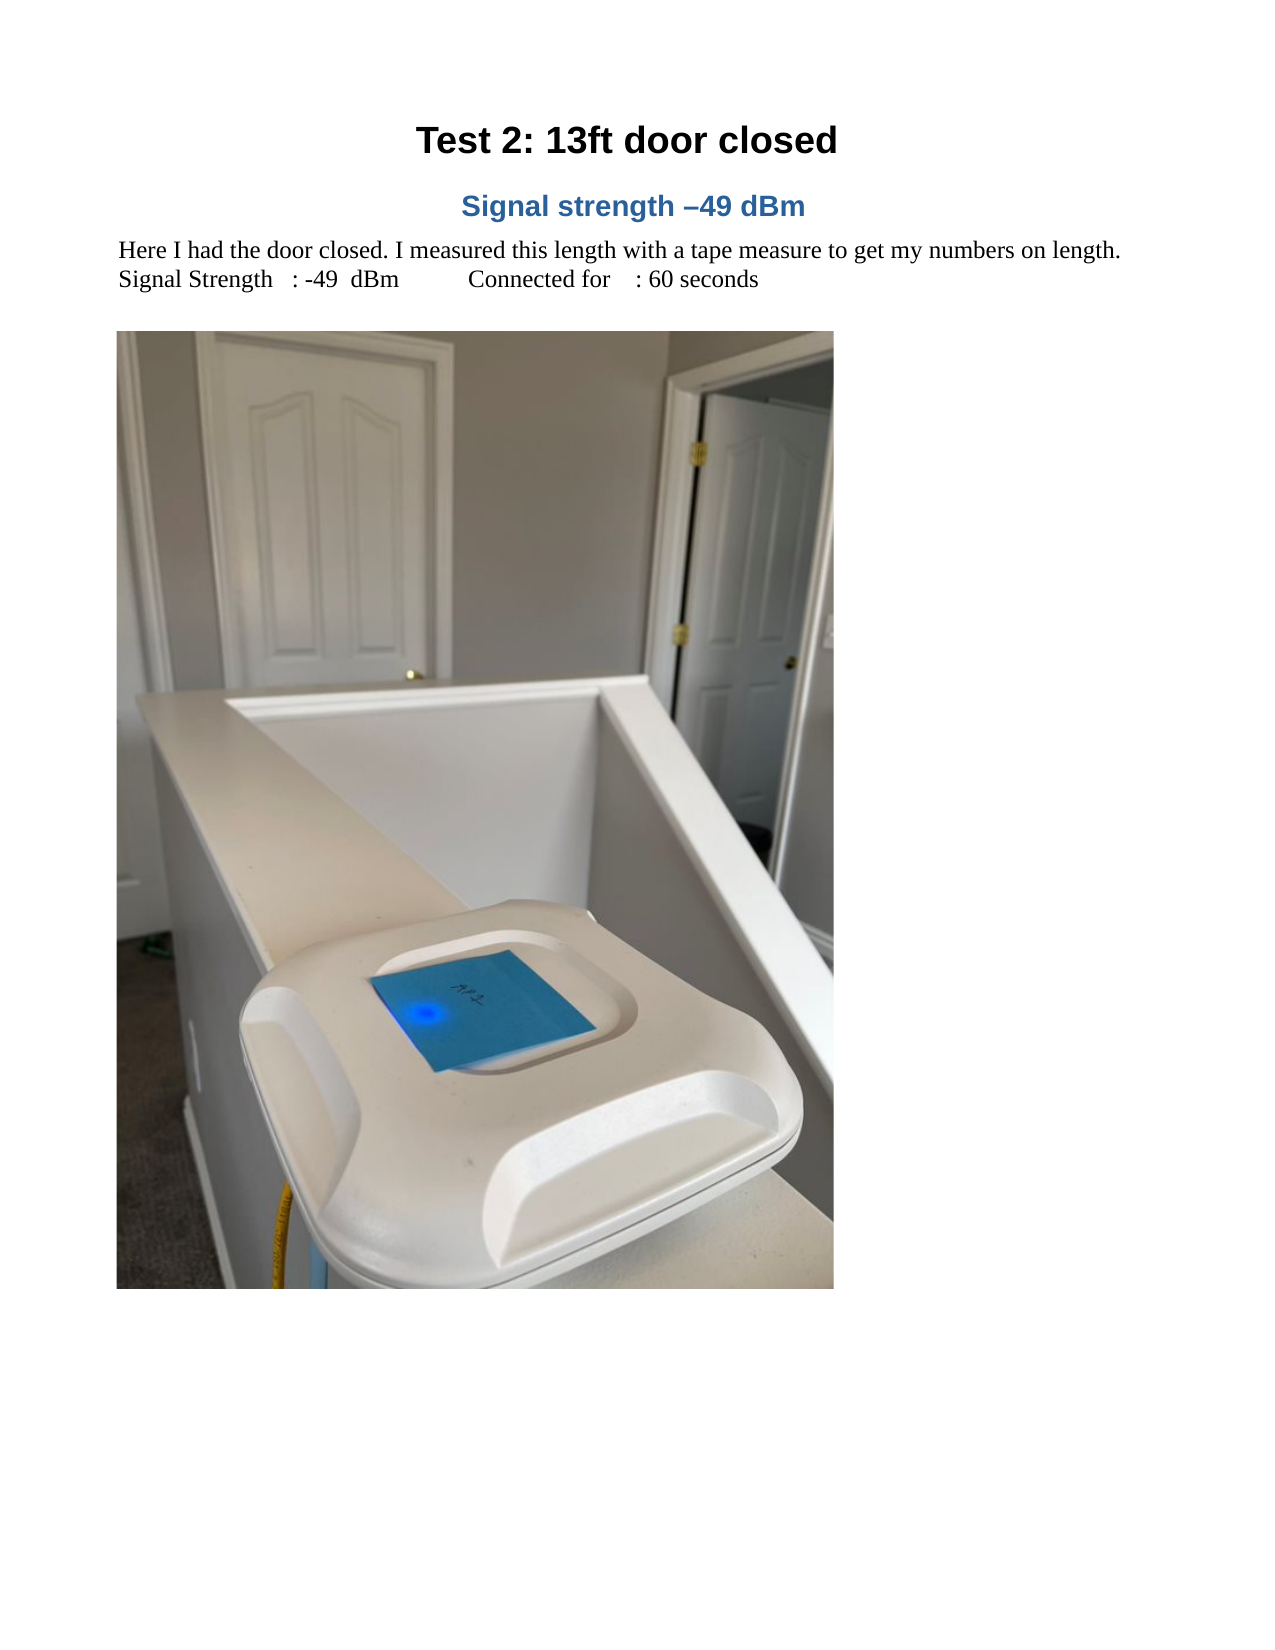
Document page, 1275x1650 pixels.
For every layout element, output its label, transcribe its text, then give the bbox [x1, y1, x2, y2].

text Signal Strength : -49 dBm Connected for : 60 seconds [118, 264, 1157, 293]
subtitle Signal strength –49 dBm [118, 189, 1157, 223]
subtitle Test 2: 13ft door closed [118, 118, 1157, 162]
text Here I had the door closed. I measured this length with a tape measure to get my numbers on length. [118, 235, 1157, 264]
picture [116, 331, 834, 1289]
